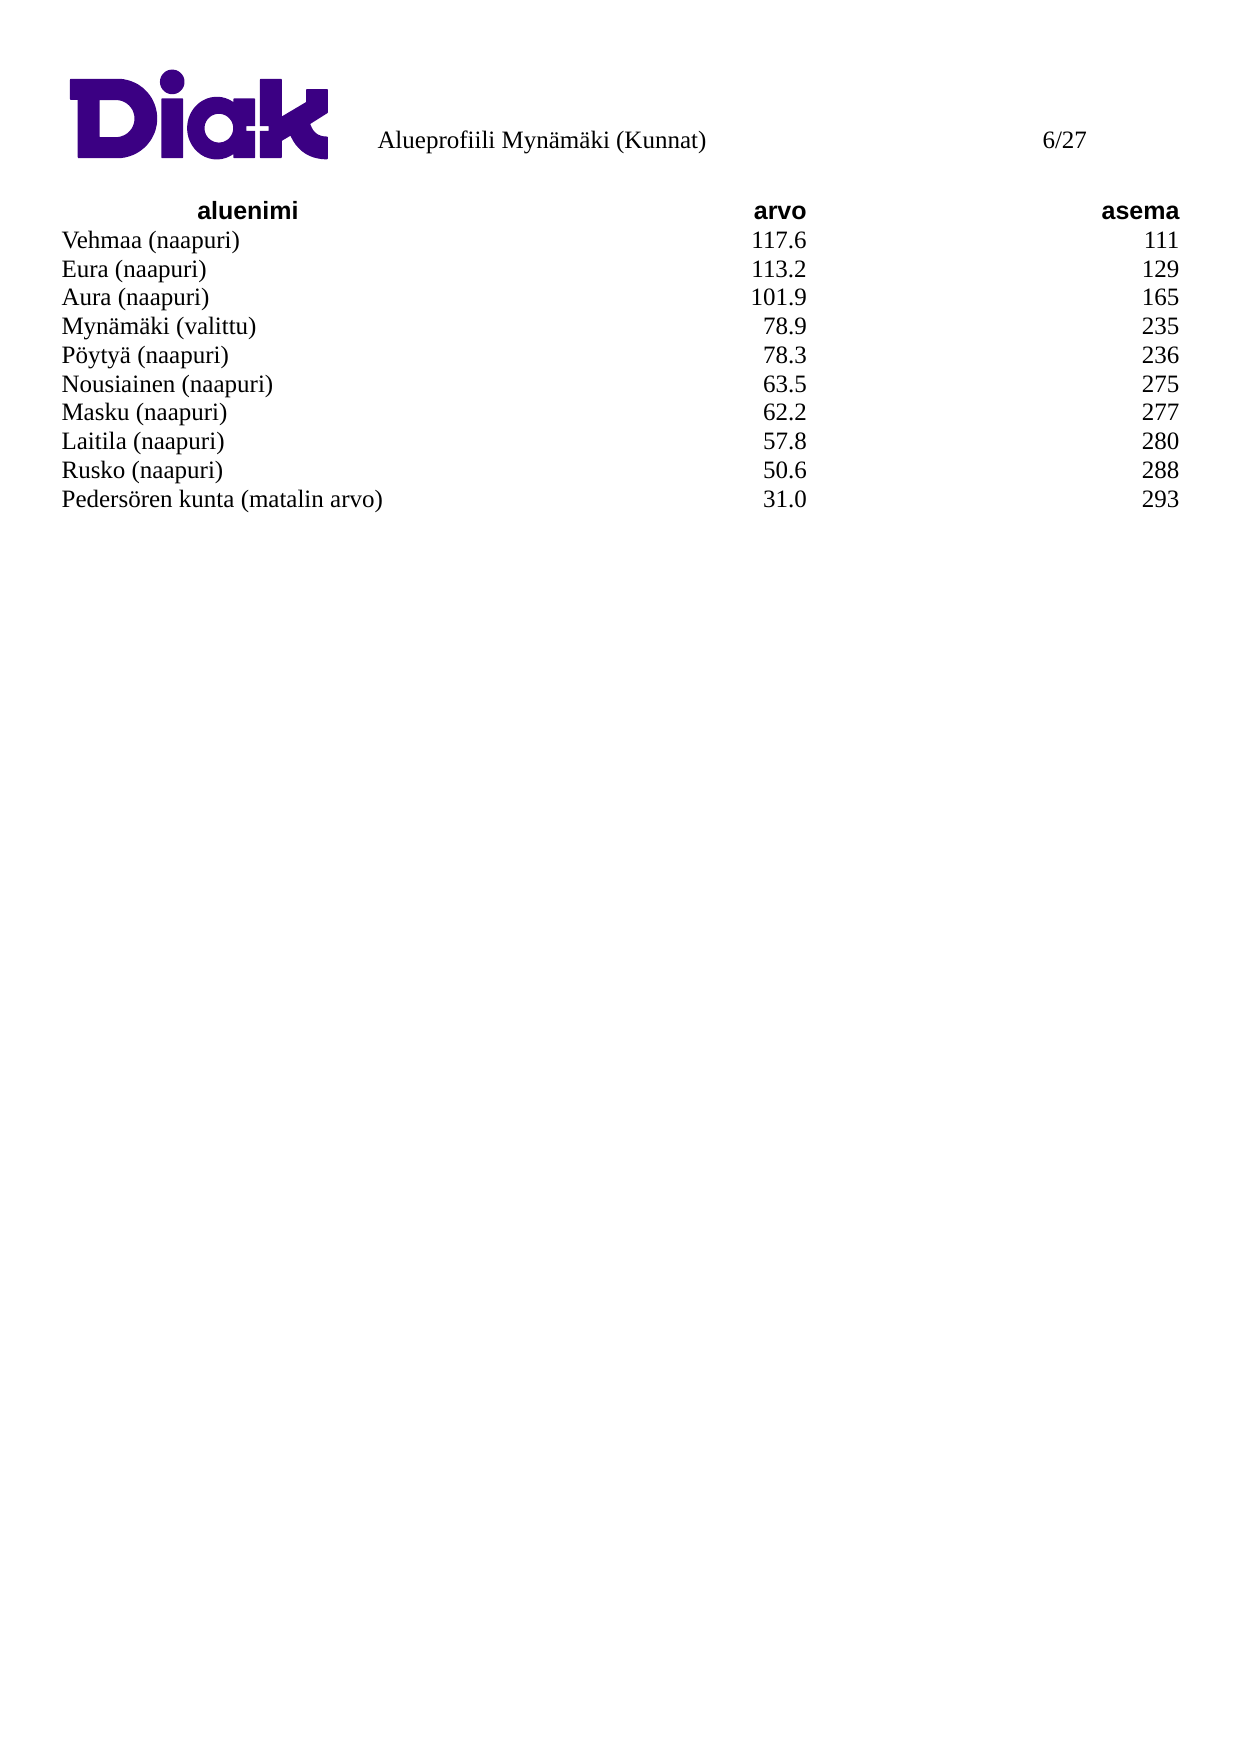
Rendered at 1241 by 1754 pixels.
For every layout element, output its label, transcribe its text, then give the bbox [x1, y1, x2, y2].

table_cell 277 [806, 398, 1179, 426]
table_cell Nousiainen (naapuri) [61, 369, 434, 397]
table_cell 113.2 [434, 254, 806, 282]
table_header aluenimi [61, 196, 434, 225]
table_cell 101.9 [434, 283, 806, 311]
table_cell Vehmaa (naapuri) [61, 225, 434, 254]
table_cell 288 [806, 455, 1179, 484]
table_cell 280 [806, 426, 1179, 455]
table_cell 275 [806, 369, 1179, 397]
table_cell Masku (naapuri) [61, 398, 434, 426]
table_cell 62.2 [434, 398, 806, 426]
table_cell Aura (naapuri) [61, 283, 434, 311]
table_cell 63.5 [434, 369, 806, 397]
table_cell 117.6 [434, 225, 806, 254]
table_cell Pedersören kunta (matalin arvo) [61, 484, 434, 512]
table_cell 78.9 [434, 311, 806, 340]
table_cell 31.0 [434, 484, 806, 512]
table_header arvo [434, 196, 806, 225]
table_cell 111 [806, 225, 1179, 254]
table_cell 165 [806, 283, 1179, 311]
table_cell 293 [806, 484, 1179, 512]
table_cell 50.6 [434, 455, 806, 484]
table_cell 235 [806, 311, 1179, 340]
table_header asema [806, 196, 1179, 225]
table_cell Laitila (naapuri) [61, 426, 434, 455]
table_cell 236 [806, 340, 1179, 369]
table_cell 57.8 [434, 426, 806, 455]
table_cell Eura (naapuri) [61, 254, 434, 282]
table_cell 78.3 [434, 340, 806, 369]
table_cell Pöytyä (naapuri) [61, 340, 434, 369]
table_cell 129 [806, 254, 1179, 282]
table_cell Rusko (naapuri) [61, 455, 434, 484]
table_cell Mynämäki (valittu) [61, 311, 434, 340]
